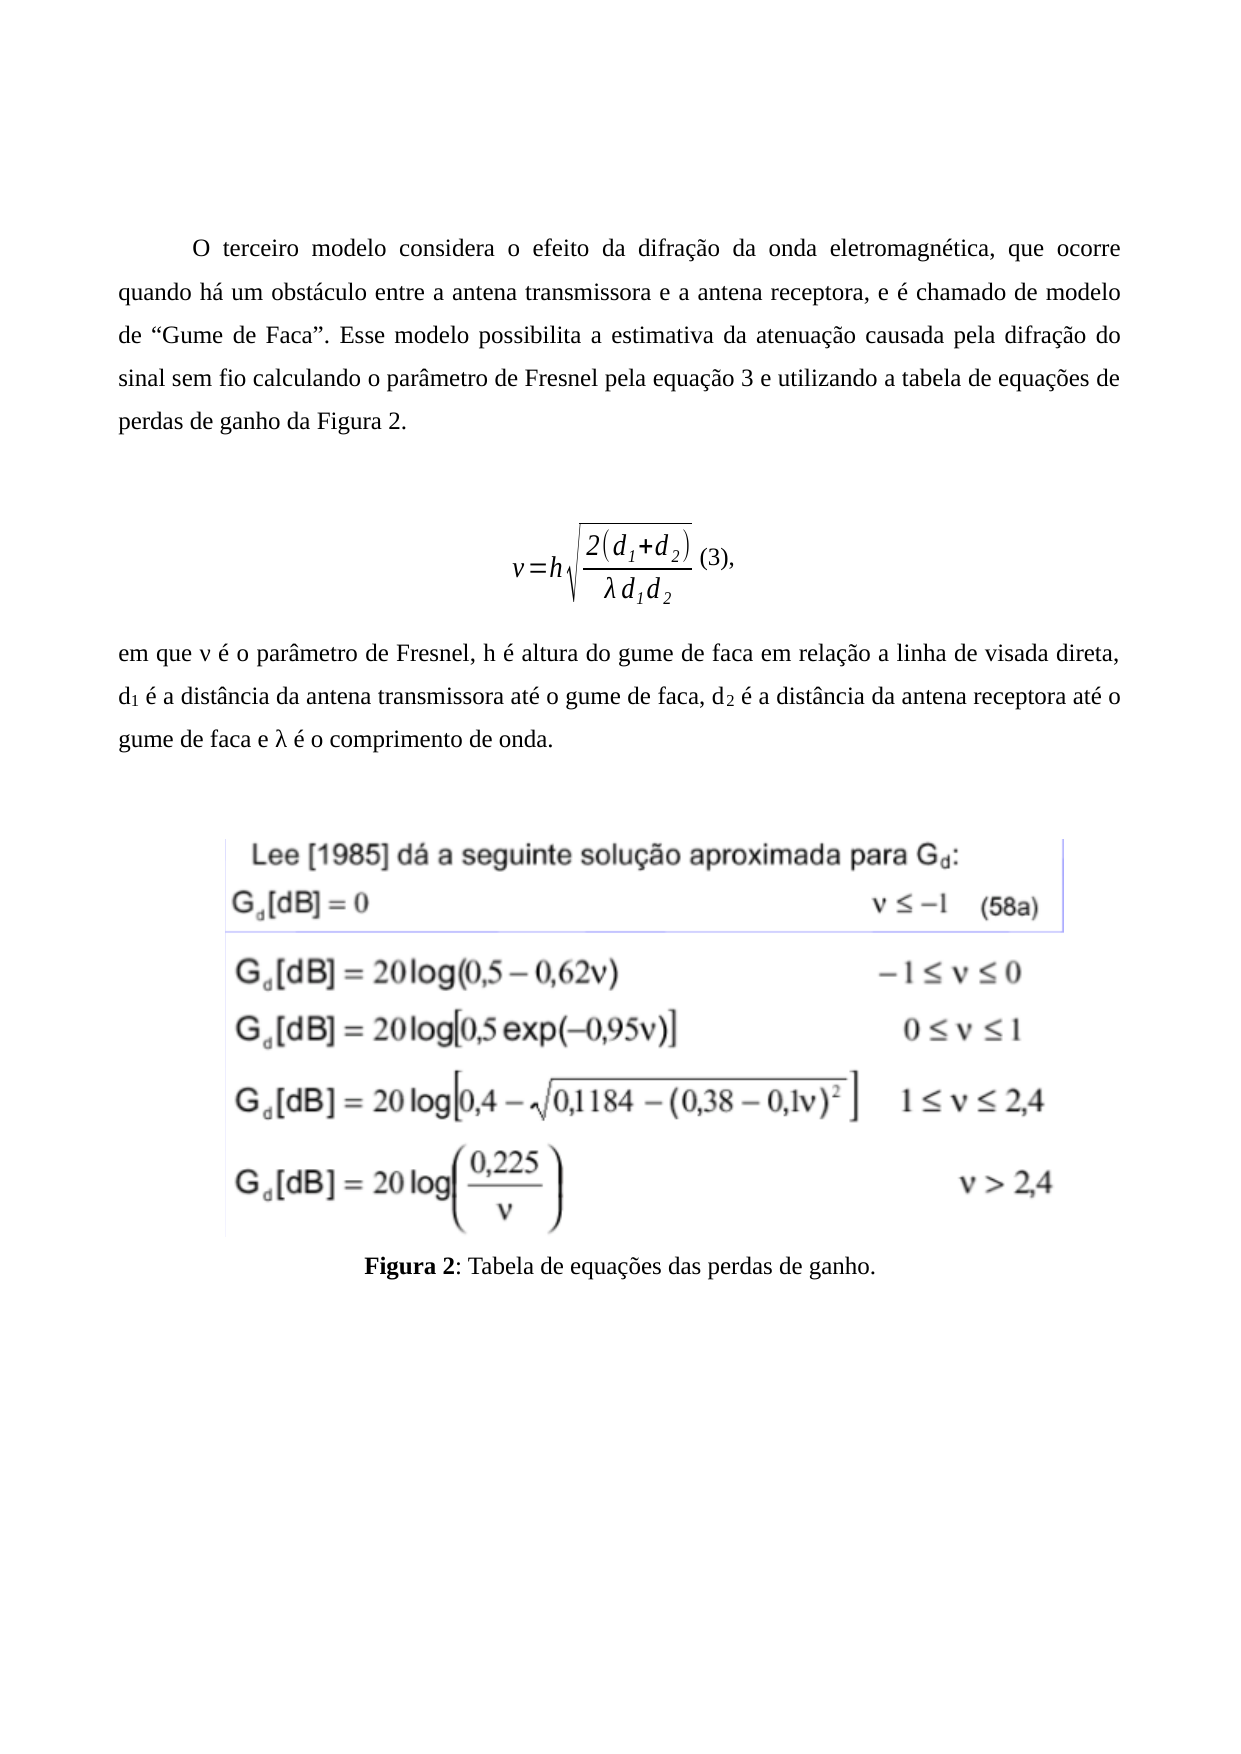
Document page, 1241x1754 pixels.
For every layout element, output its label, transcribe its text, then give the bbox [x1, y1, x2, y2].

text (3), [118, 521, 1122, 609]
picture [225, 839, 1064, 1237]
text Figura 2: Tabela de equações das perdas de ganho. [118, 839, 1122, 1279]
text O terceiro modelo considera o efeito da difração da onda eletromagnética, que ocorre quando há um obstáculo entre a antena transmissora e a antena receptora, e é chamado de modelo de “Gume de Faca”. Esse modelo possibilita a estimativa da atenuação causada pela difração do sinal sem fio calculando o parâmetro de Fresnel pela equação 3 e utilizando a tabela de equações de perdas de ganho da Figura 2. [118, 233, 1122, 435]
text em que ν é o parâmetro de Fresnel, h é altura do gume de faca em relação a linha de visada direta, d1 é a distância da antena transmissora até o gume de faca, d2 é a distância da antena receptora até o gume de faca e λ é o comprimento de onda. [118, 638, 1122, 753]
